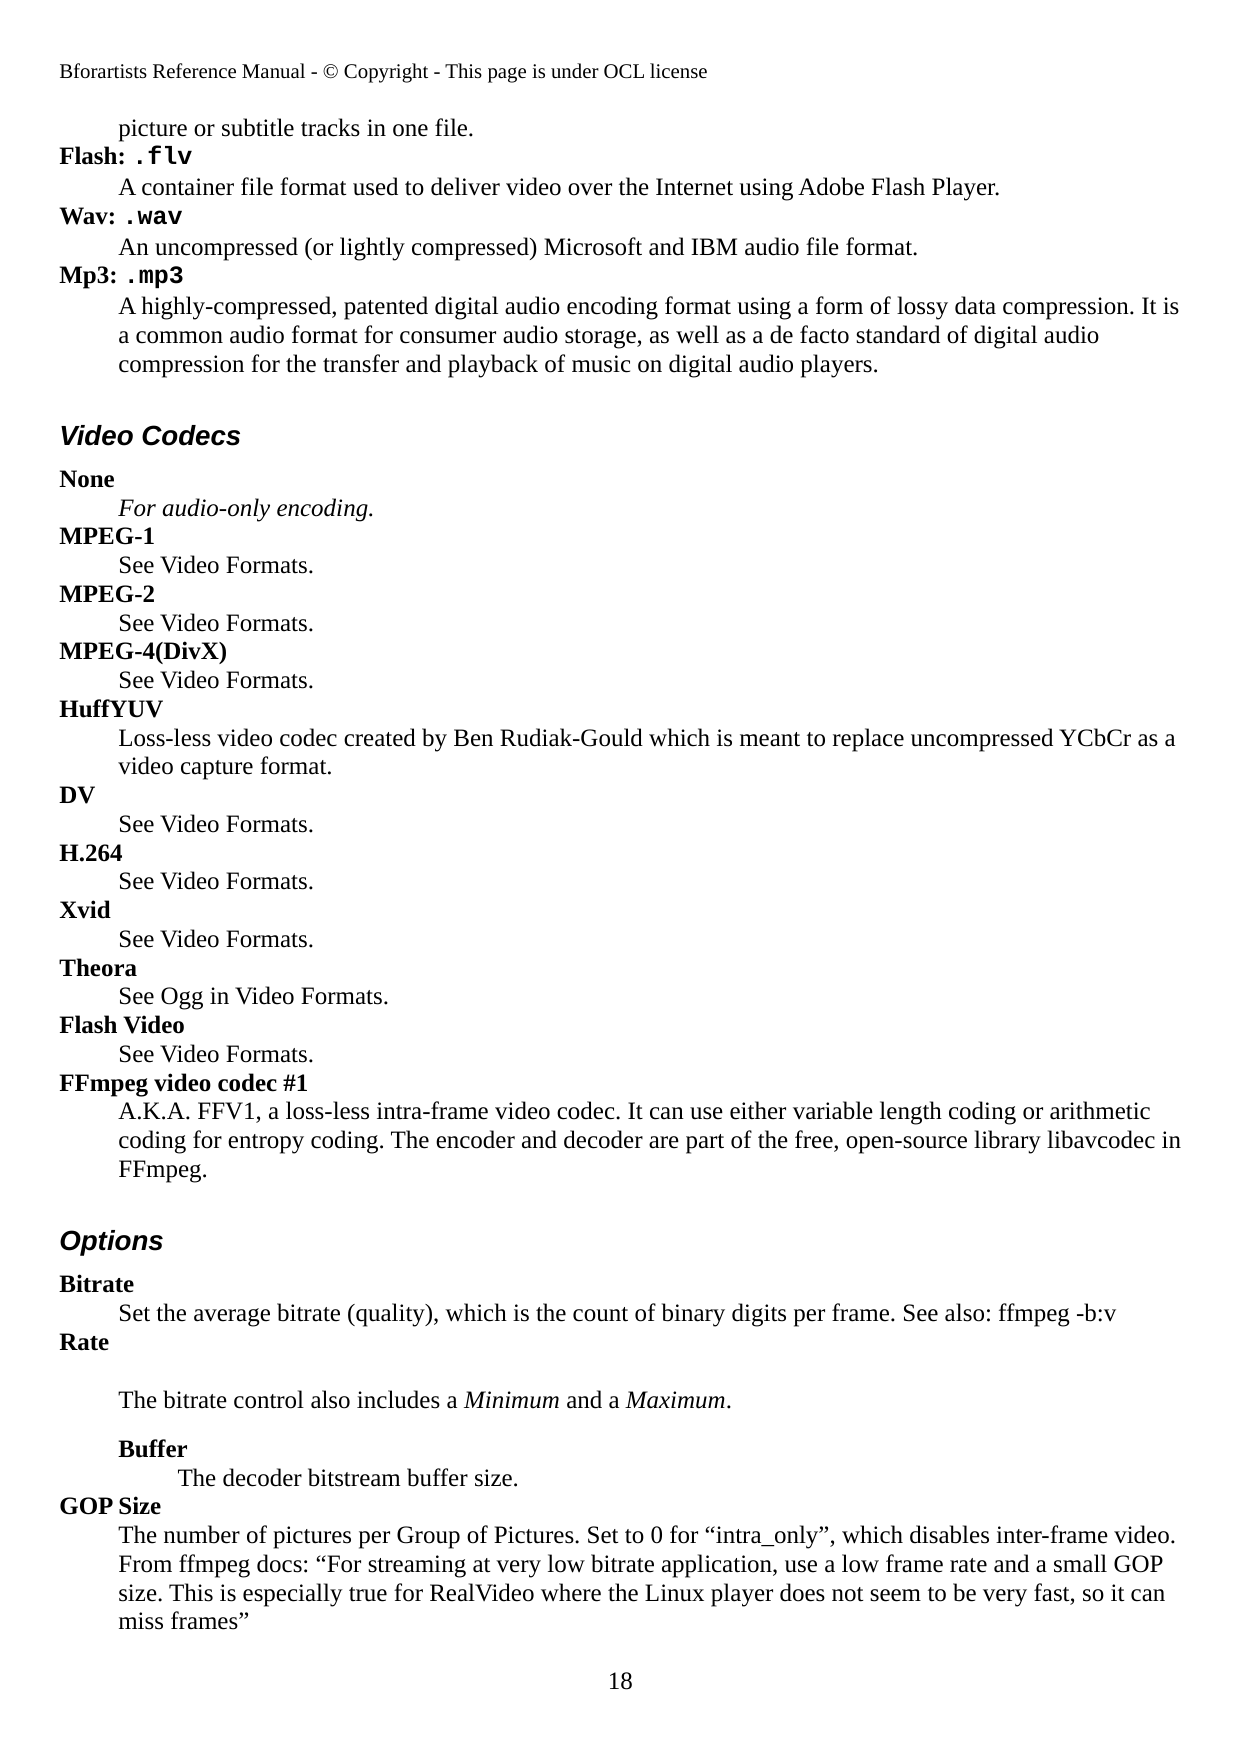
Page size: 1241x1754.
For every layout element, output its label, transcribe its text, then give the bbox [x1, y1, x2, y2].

subtitle Buffer [118, 1434, 1181, 1463]
list picture or subtitle tracks in one file. [118, 113, 1181, 141]
subtitle Bitrate [59, 1269, 1181, 1298]
subtitle H.264 [59, 838, 1181, 866]
subtitle Flash Video [59, 1010, 1181, 1039]
list The decoder bitstream buffer size. [177, 1463, 1181, 1491]
list A.K.A. FFV1, a loss-less intra-frame video codec. It can use either variable length coding or arithmetic coding for entropy coding. The encoder and decoder are part of the free, open-source library libavcodec in FFmpeg. [118, 1096, 1181, 1183]
list Loss-less video codec created by Ben Rudiak-Gould which is meant to replace uncompressed YCbCr as a video capture format. [118, 723, 1181, 780]
subtitle Rate [59, 1327, 1181, 1355]
list A container file format used to deliver video over the Internet using Adobe Flash Player. [118, 172, 1181, 201]
subtitle HuffYUV [59, 694, 1181, 723]
list For audio-only encoding. [118, 493, 1181, 521]
subtitle Video Codecs [59, 419, 1181, 451]
list See Video Formats. [118, 866, 1181, 895]
list An uncompressed (or lightly compressed) Microsoft and IBM audio file format. [118, 232, 1181, 261]
subtitle GOP Size [59, 1491, 1181, 1520]
subtitle MPEG-2 [59, 579, 1181, 608]
list Set the average bitrate (quality), which is the count of binary digits per frame. See also: ffmpeg -b:v [118, 1298, 1181, 1327]
subtitle Xvid [59, 895, 1181, 924]
subtitle Flash: .flv [59, 141, 1181, 172]
list See Ogg in Video Formats. [118, 981, 1181, 1010]
subtitle DV [59, 780, 1181, 809]
list See Video Formats. [118, 665, 1181, 694]
list See Video Formats. [118, 1039, 1181, 1068]
subtitle Options [59, 1225, 1181, 1257]
list See Video Formats. [118, 924, 1181, 953]
list See Video Formats. [118, 550, 1181, 579]
subtitle Theora [59, 953, 1181, 981]
list A highly-compressed, patented digital audio encoding format using a form of lossy data compression. It is a common audio format for consumer audio storage, as well as a de facto standard of digital audio compression for the transfer and playback of music on digital audio players. [118, 291, 1181, 378]
subtitle Wav: .wav [59, 201, 1181, 232]
subtitle MPEG-1 [59, 521, 1181, 550]
subtitle Mp3: .mp3 [59, 261, 1181, 291]
subtitle MPEG-4(DivX) [59, 636, 1181, 665]
list The number of pictures per Group of Pictures. Set to 0 for “intra_only”, which disables inter-frame video. From ffmpeg docs: “For streaming at very low bitrate application, use a low frame rate and a small GOP size. This is especially true for RealVideo where the Linux player does not seem to be very fast, so it can miss frames” [118, 1520, 1181, 1635]
subtitle FFmpeg video codec #1 [59, 1068, 1181, 1096]
list See Video Formats. [118, 608, 1181, 636]
subtitle None [59, 464, 1181, 493]
list See Video Formats. [118, 809, 1181, 838]
text The bitrate control also includes a Minimum and a Maximum. [118, 1385, 1181, 1413]
